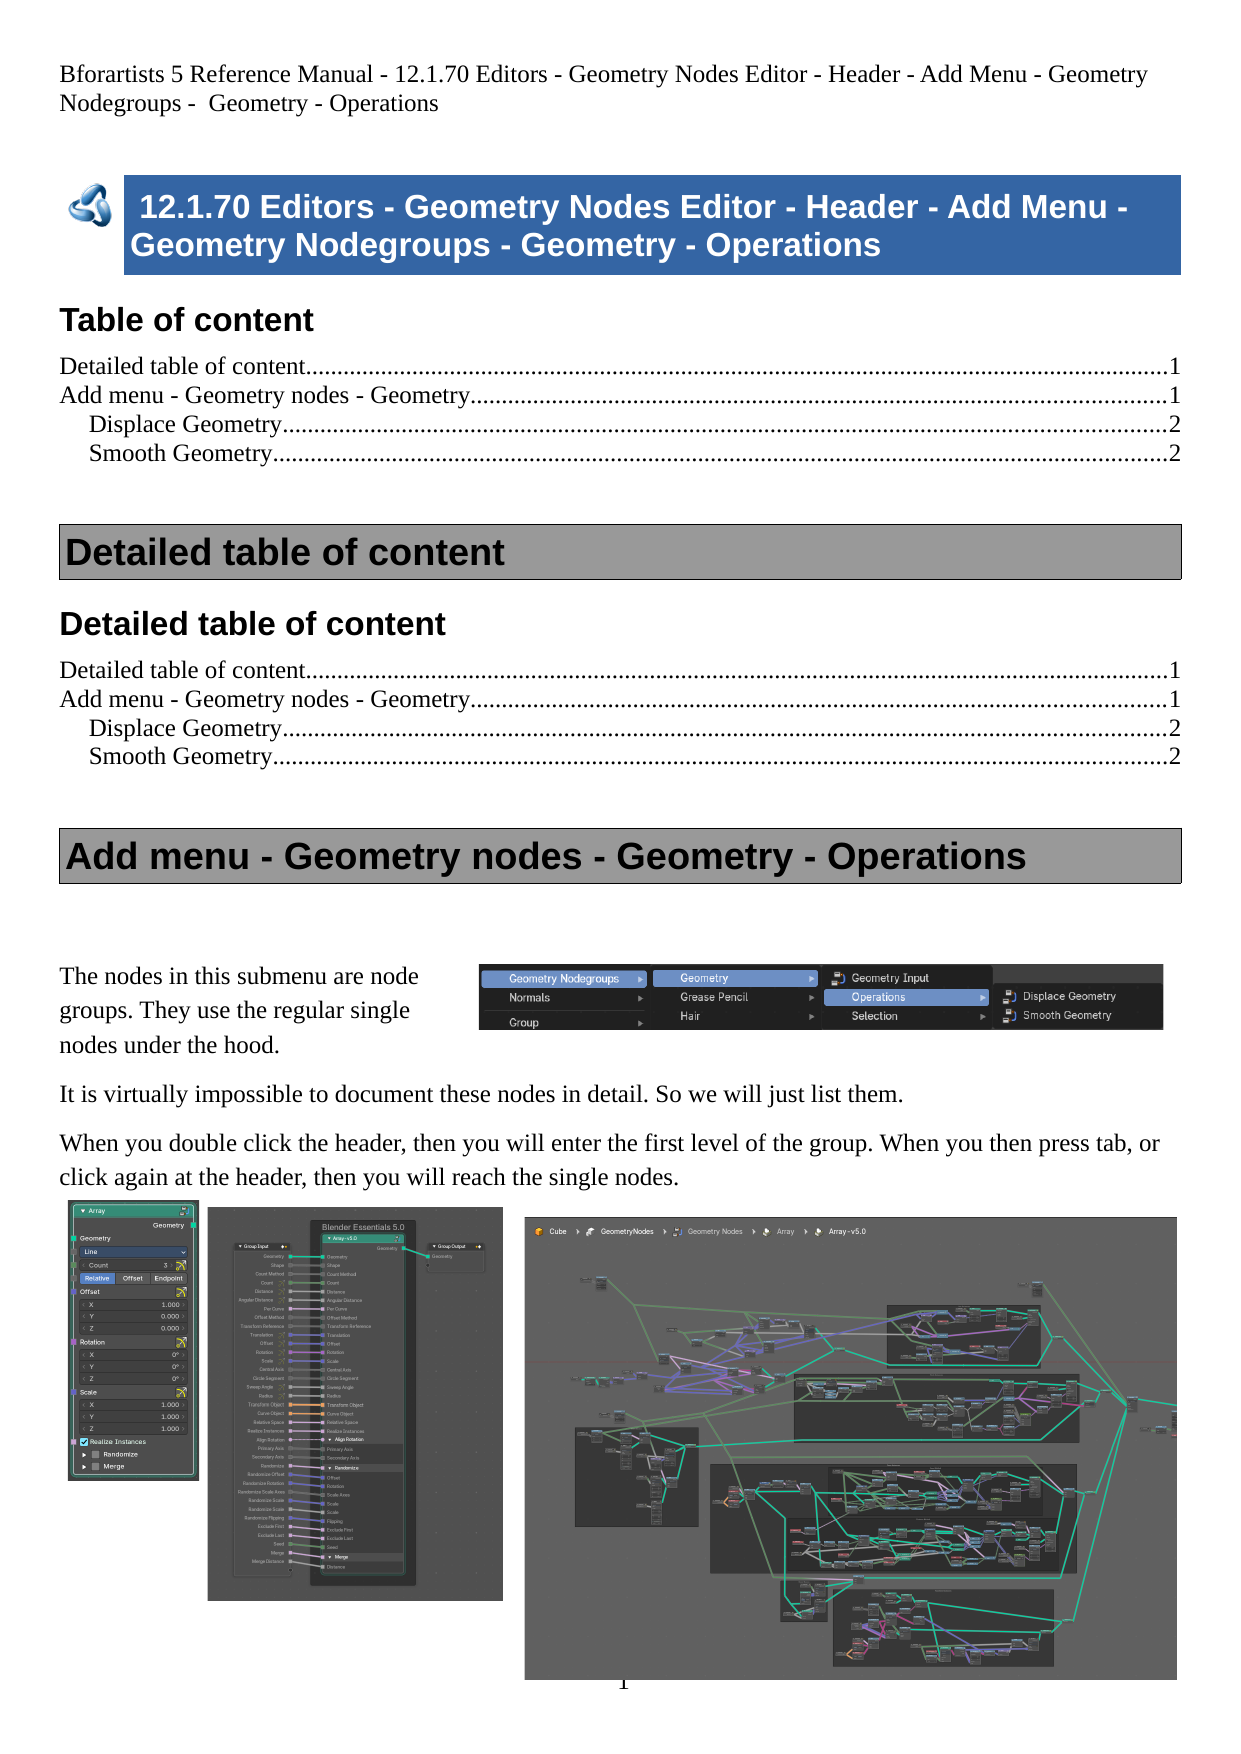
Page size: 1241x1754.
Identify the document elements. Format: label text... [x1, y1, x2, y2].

text Smooth Geometry 2 [88, 438, 1181, 466]
subtitle Table of content [59, 300, 1181, 339]
picture [478, 964, 1164, 1030]
text Smooth Geometry 2 [88, 741, 1181, 770]
table_header [59, 175, 124, 275]
picture [207, 1207, 503, 1601]
subtitle Detailed table of content [59, 604, 1181, 643]
text It is virtually impossible to document these nodes in detail. So we will just list them. [59, 1079, 1181, 1107]
text Displace Geometry 2 [88, 713, 1181, 741]
text The nodes in this submenu are node groups. They use the regular single nodes under the hood. [59, 961, 1181, 1058]
table_header Add menu - Geometry nodes - Geometry - Operations [60, 829, 1181, 883]
table_header 12.1.70 Editors - Geometry Nodes Editor - Header - Add Menu - Geometry Nodegroups - Geometry - Operations [124, 175, 1181, 275]
text Detailed table of content 1 [59, 351, 1181, 380]
table_header Detailed table of content [60, 525, 1181, 579]
picture [524, 1217, 1177, 1680]
text Detailed table of content 1 [59, 655, 1181, 684]
text When you double click the header, then you will enter the first level of the group. When you then press tab, or click again at the header, then you will reach the single nodes. [59, 1128, 1181, 1191]
text Displace Geometry 2 [88, 409, 1181, 438]
picture [65, 180, 114, 230]
text Add menu - Geometry nodes - Geometry 1 [59, 684, 1181, 713]
picture [67, 1200, 200, 1481]
text Add menu - Geometry nodes - Geometry 1 [59, 380, 1181, 409]
